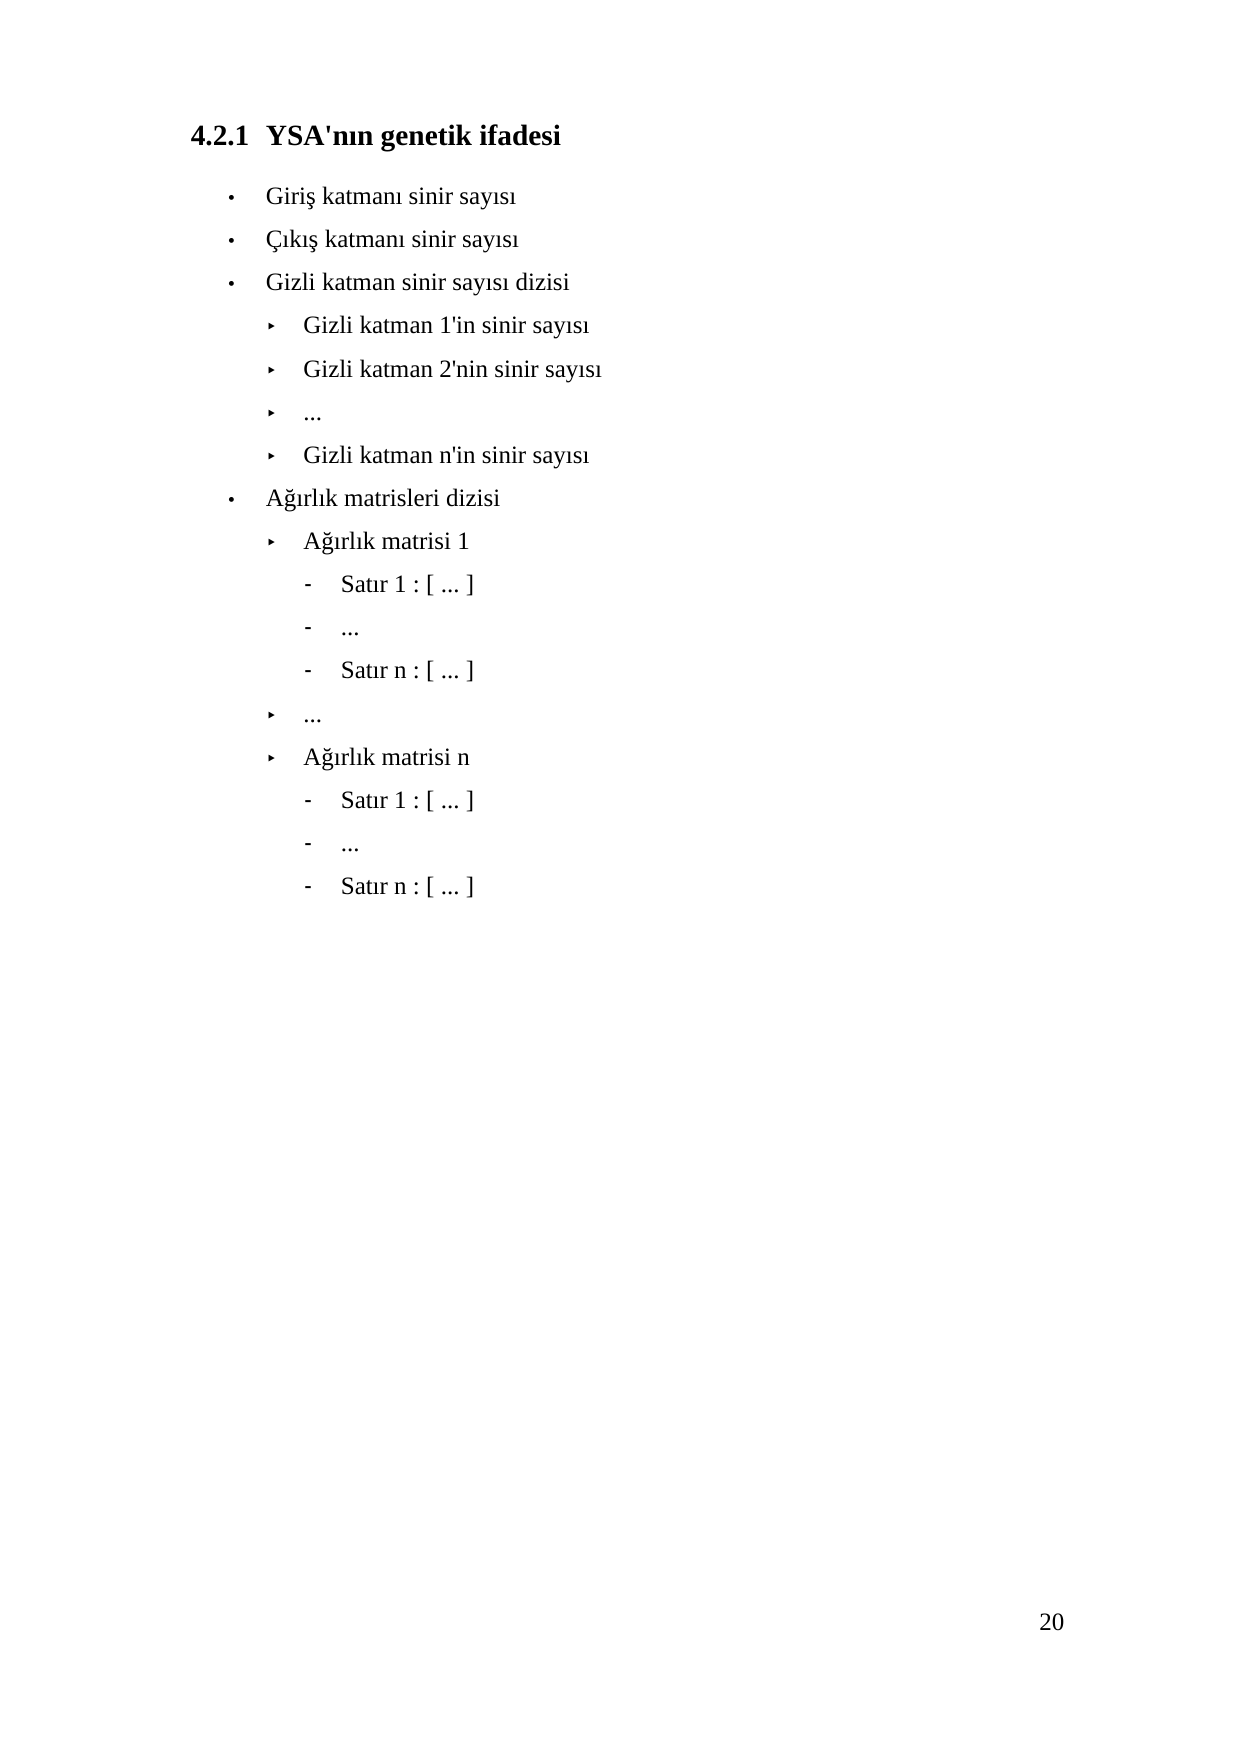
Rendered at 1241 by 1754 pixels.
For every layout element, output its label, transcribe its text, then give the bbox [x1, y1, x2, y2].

list Gizli katman sinir sayısı dizisi [228, 267, 1064, 296]
list Ağırlık matrisleri dizisi [228, 483, 1064, 512]
list ... [303, 612, 1064, 641]
list Gizli katman n'in sinir sayısı [266, 440, 1064, 469]
list Ağırlık matrisi n [266, 742, 1064, 771]
list Satır n : [ ... ] [303, 871, 1064, 900]
list Satır 1 : [ ... ] [303, 569, 1064, 598]
list Giriş katmanı sinir sayısı [228, 181, 1064, 210]
list ... [266, 699, 1064, 727]
list ... [266, 397, 1064, 426]
list Gizli katman 1'in sinir sayısı [266, 311, 1064, 339]
list Çıkış katmanı sinir sayısı [228, 224, 1064, 253]
list Ağırlık matrisi 1 [266, 526, 1064, 555]
subtitle YSA'nın genetik ifadesi [191, 118, 1064, 152]
list Satır 1 : [ ... ] [303, 785, 1064, 814]
list ... [303, 828, 1064, 857]
list Gizli katman 2'nin sinir sayısı [266, 354, 1064, 382]
list Satır n : [ ... ] [303, 656, 1064, 684]
